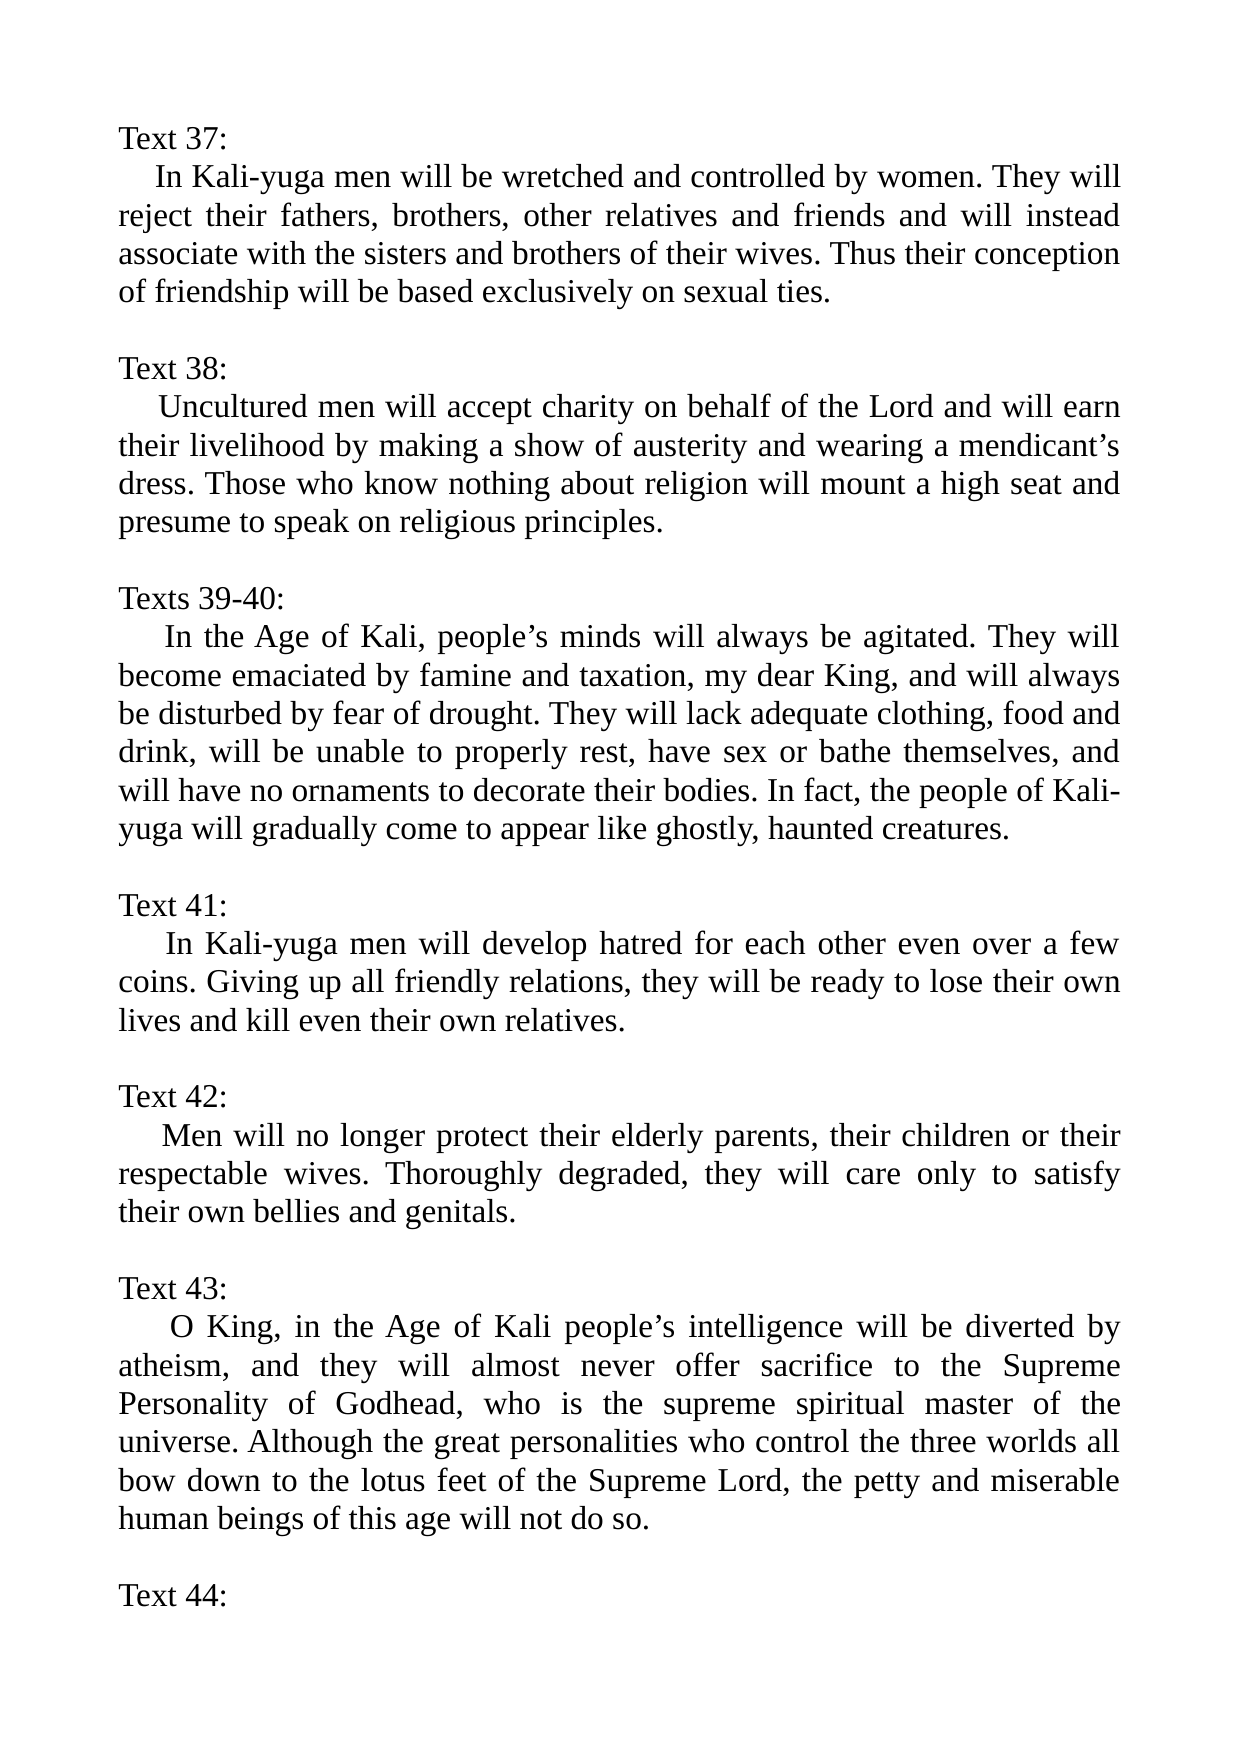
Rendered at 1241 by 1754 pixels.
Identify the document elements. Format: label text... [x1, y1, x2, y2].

text In Kali-yuga men will develop hatred for each other even over a few coins. Giving up all friendly relations, they will be ready to lose their own lives and kill even their own relatives. [118, 923, 1122, 1038]
text Text 43: [118, 1268, 1122, 1306]
text Uncultured men will accept charity on behalf of the Lord and will earn their livelihood by making a show of austerity and wearing a mendicant’s dress. Those who know nothing about religion will mount a high seat and presume to speak on religious principles. [118, 386, 1122, 540]
text Text 42: [118, 1076, 1122, 1115]
text Text 41: [118, 885, 1122, 923]
text Text 37: [118, 118, 1122, 156]
text Men will no longer protect their elderly parents, their children or their respectable wives. Thoroughly degraded, they will care only to satisfy their own bellies and genitals. [118, 1115, 1122, 1230]
text Texts 39-40: [118, 578, 1122, 616]
text In Kali-yuga men will be wretched and controlled by women. They will reject their fathers, brothers, other relatives and friends and will instead associate with the sisters and brothers of their wives. Thus their conception of friendship will be based exclusively on sexual ties. [118, 156, 1122, 310]
text Text 44: [118, 1575, 1122, 1613]
text O King, in the Age of Kali people’s intelligence will be diverted by atheism, and they will almost never offer sacrifice to the Supreme Personality of Godhead, who is the supreme spiritual master of the universe. Although the great personalities who control the three worlds all bow down to the lotus feet of the Supreme Lord, the petty and miserable human beings of this age will not do so. [118, 1306, 1122, 1536]
text In the Age of Kali, people’s minds will always be agitated. They will become emaciated by famine and taxation, my dear King, and will always be disturbed by fear of drought. They will lack adequate clothing, food and drink, will be unable to properly rest, have sex or bathe themselves, and will have no ornaments to decorate their bodies. In fact, the people of Kali-yuga will gradually come to appear like ghostly, haunted creatures. [118, 616, 1122, 846]
text Text 38: [118, 348, 1122, 386]
